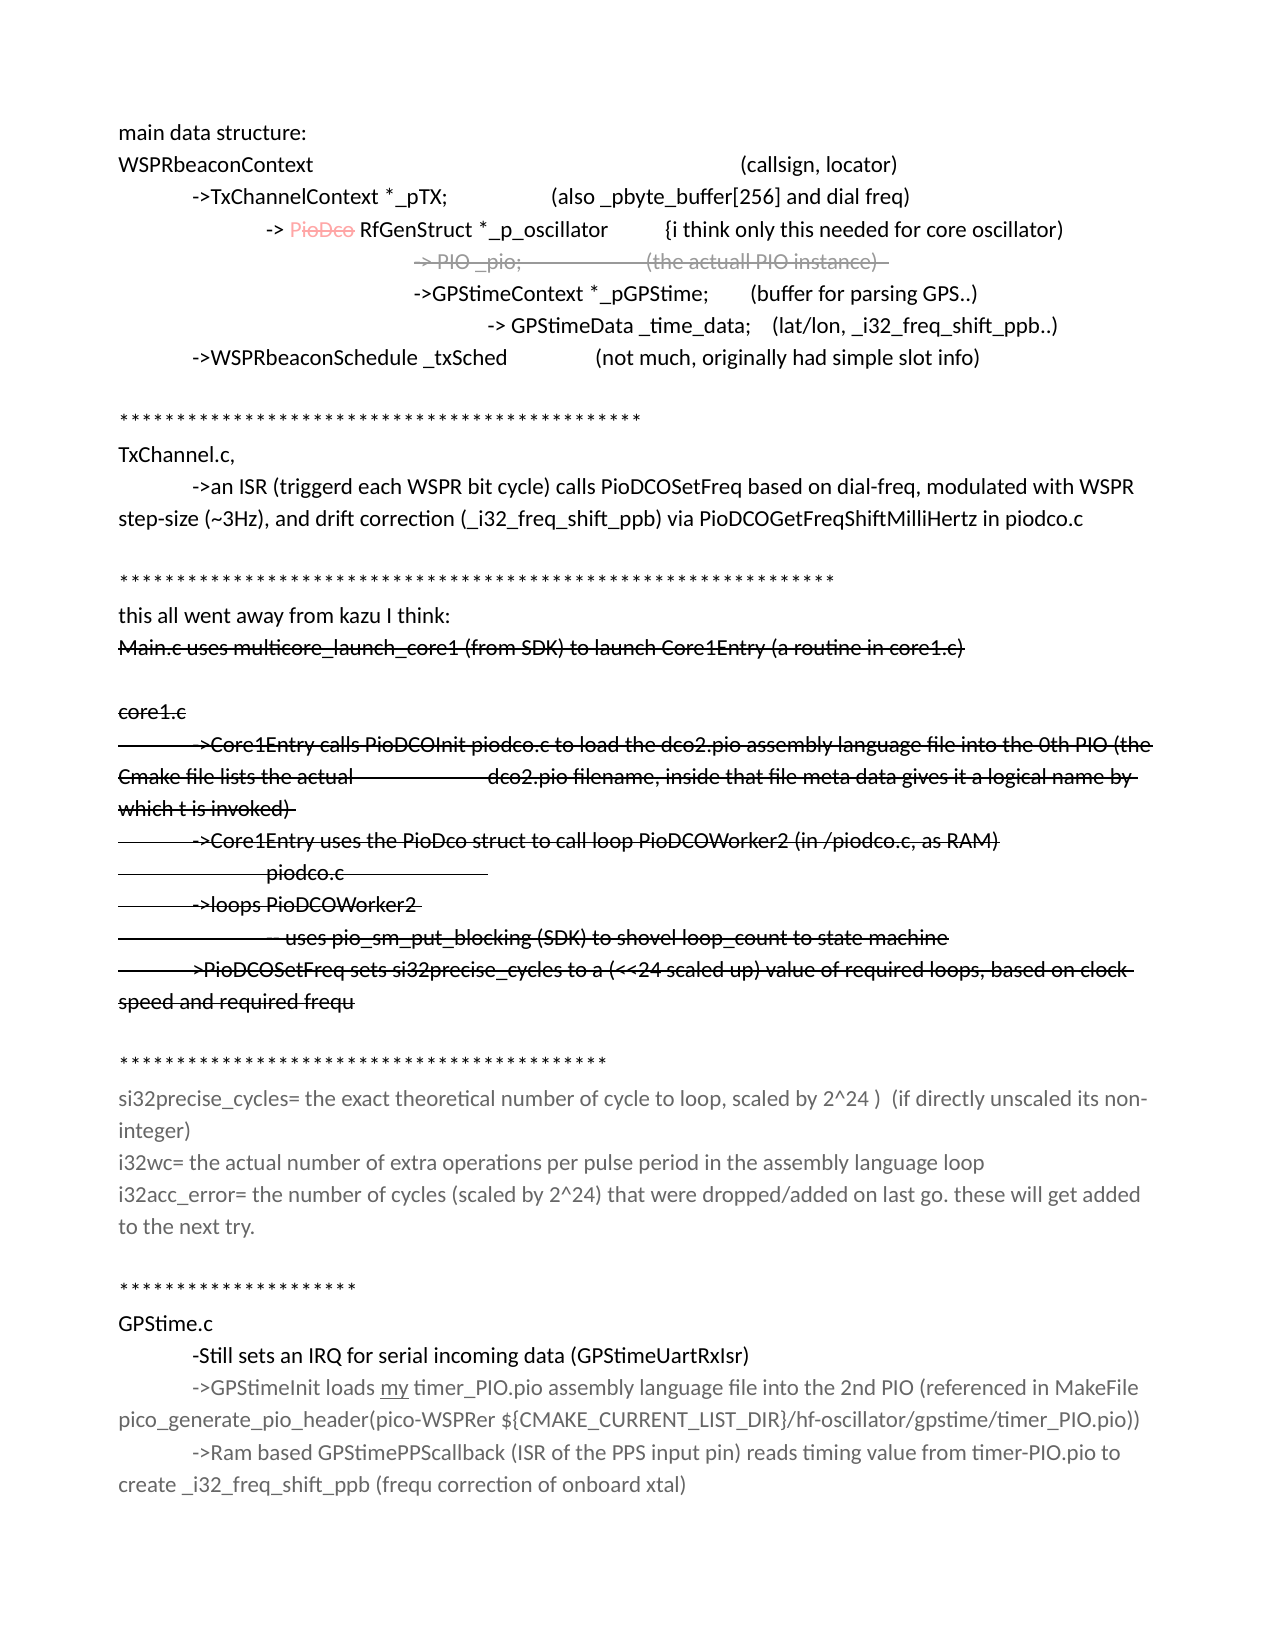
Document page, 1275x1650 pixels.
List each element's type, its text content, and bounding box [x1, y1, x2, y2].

text Main.c uses multicore_launch_core1 (from SDK) to launch Core1Entry (a routine in core1.c) core1.c ->Core1Entry calls PioDCOInit piodco.c to load the dco2.pio assembly language file into the 0th PIO (the Cmake file lists the actual dco2.pio filename, inside that file meta data gives it a logical name by which t is invoked) ->Core1Entry uses the PioDco struct to call loop PioDCOWorker2 (in /piodco.c, as RAM) piodco.c ->loops PioDCOWorker2 -- uses pio_sm_put_blocking (SDK) to shovel loop_count to state machine >PioDCOSetFreq sets si32precise_cycles to a (<<24 scaled up) value of required loops, based on clock speed and required frequ ******************************************* si32precise_cycles= the exact theoretical number of cycle to loop, scaled by 2^24 ) (if directly unscaled its non-integer) i32wc= the actual number of extra operations per pulse period in the assembly language loop i32acc_error= the number of cycles (scaled by 2^24) that were dropped/added on last go. these will get added to the next try. ********************* GPStime.c [118, 633, 1157, 1337]
text main data structure: WSPRbeaconContext (callsign, locator) ->TxChannelContext *_pTX; (also _pbyte_buffer[256] and dial freq) -> PioDco RfGenStruct *_p_oscillator {i think only this needed for core oscillator) -> PIO _pio; (the actuall PIO instance) ->GPStimeContext *_pGPStime; (buffer for parsing GPS..) -> GPStimeData _time_data; (lat/lon, _i32_freq_shift_ppb..) ->WSPRbeaconSchedule _txSched (not much, originally had simple slot info) ********************************************** TxChannel.c, ->an ISR (triggerd each WSPR bit cycle) calls PioDCOSetFreq based on dial-freq, modulated with WSPR step-size (~3Hz), and drift correction (_i32_freq_shift_ppb) via PioDCOGetFreqShiftMilliHertz in piodco.c [118, 118, 1157, 564]
text *************************************************************** this all went away from kazu I think: [118, 569, 1157, 629]
text -Still sets an IRQ for serial incoming data (GPStimeUartRxIsr) ->GPStimeInit loads my timer_PIO.pio assembly language file into the 2nd PIO (referenced in MakeFile pico_generate_pio_header(pico-WSPRer ${CMAKE_CURRENT_LIST_DIR}/hf-oscillator/gpstime/timer_PIO.pio)) ->Ram based GPStimePPScallback (ISR of the PPS input pin) reads timing value from timer-PIO.pio to create _i32_freq_shift_ppb (frequ correction of onboard xtal) [118, 1341, 1157, 1530]
